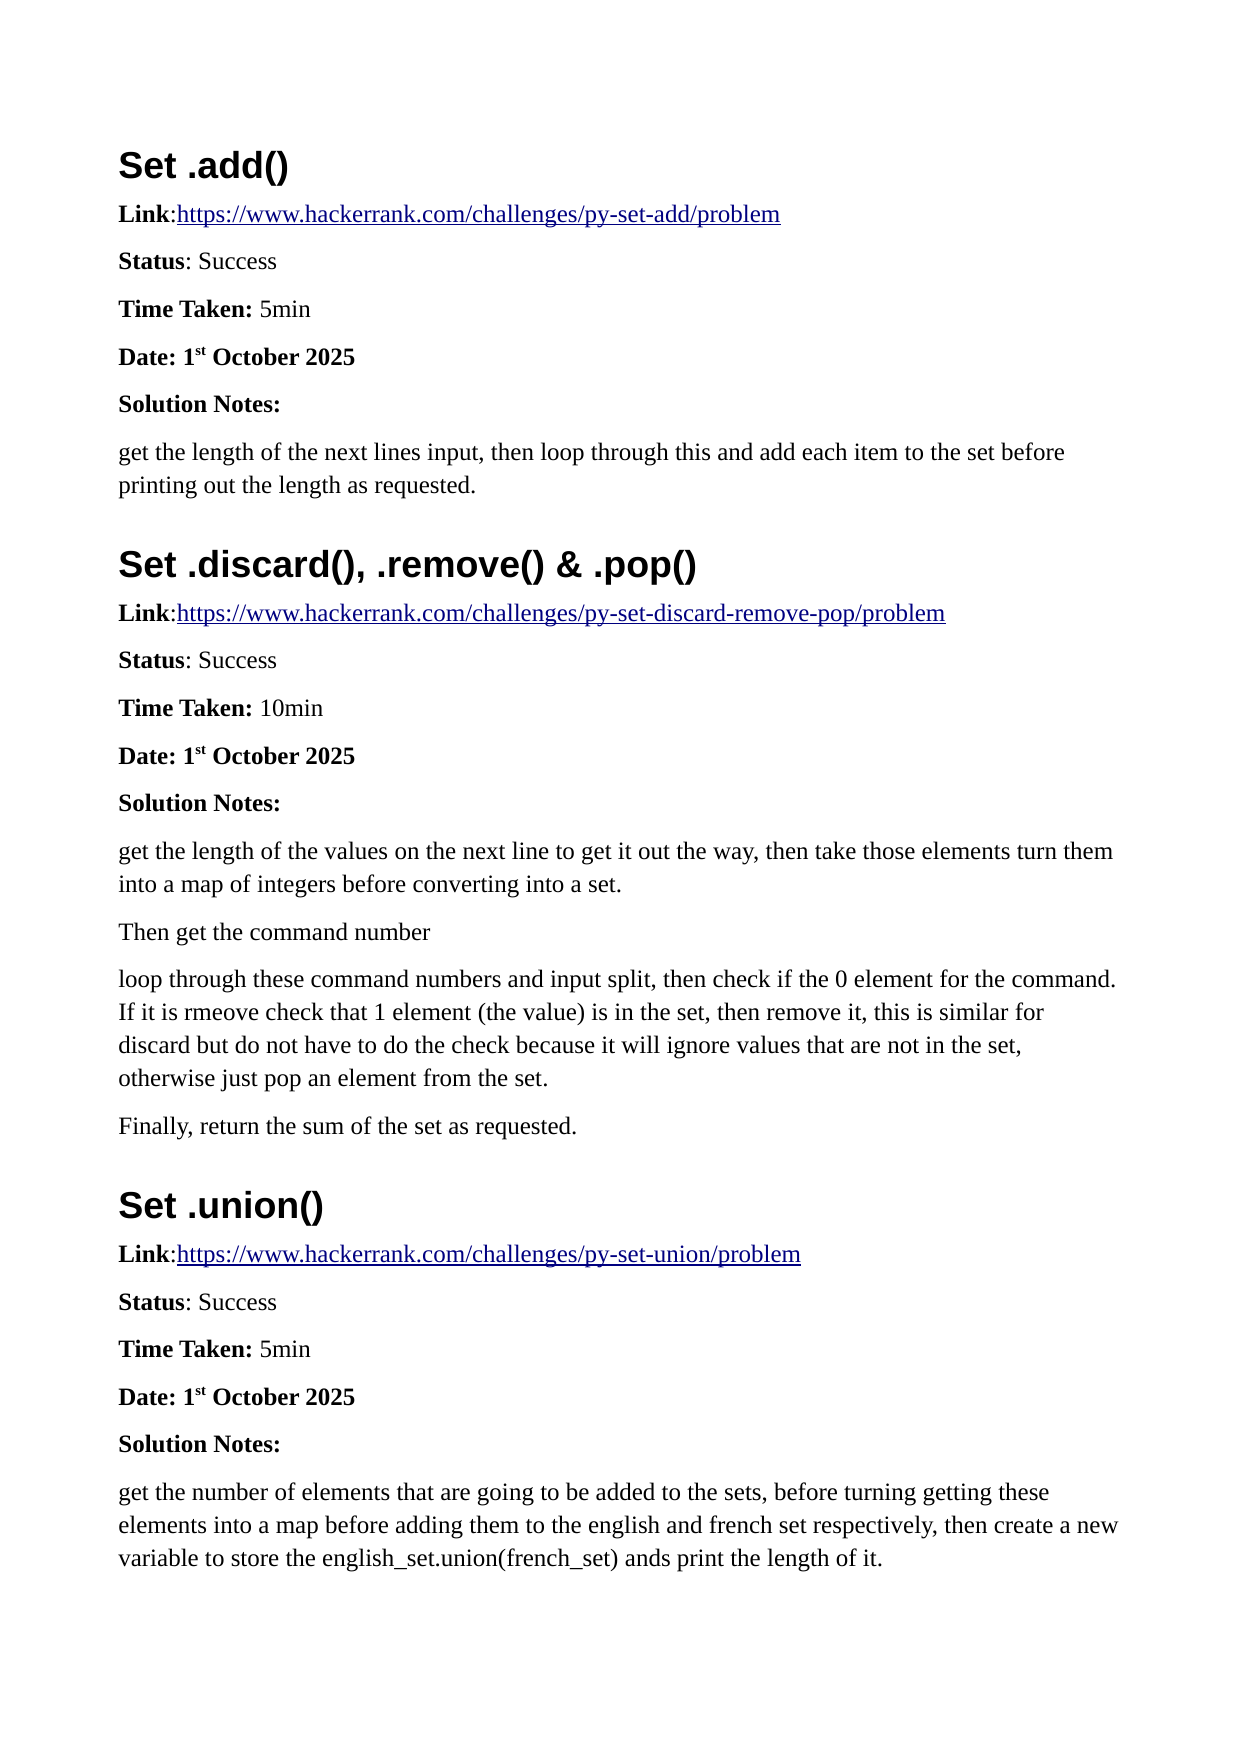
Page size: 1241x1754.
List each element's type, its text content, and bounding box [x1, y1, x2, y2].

text loop through these command numbers and input split, then check if the 0 element for the command. If it is rmeove check that 1 element (the value) is in the set, then remove it, this is similar for discard but do not have to do the check because it will ignore values that are not in the set, otherwise just pop an element from the set. [118, 964, 1122, 1092]
text Status: Success [118, 646, 1122, 674]
text Solution Notes: [118, 389, 1122, 418]
text Status: Success [118, 1287, 1122, 1316]
text get the length of the next lines input, then loop through this and add each item to the set before printing out the length as requested. [118, 437, 1122, 498]
text get the length of the values on the next line to get it out the way, then take those elements turn them into a map of integers before converting into a set. [118, 836, 1122, 898]
subtitle Set .add() [118, 143, 1122, 186]
text Time Taken: 5min [118, 294, 1122, 323]
text Date: 1st October 2025 [118, 1382, 1122, 1411]
text Time Taken: 10min [118, 693, 1122, 722]
text Solution Notes: [118, 1429, 1122, 1458]
text get the number of elements that are going to be added to the sets, before turning getting these elements into a map before adding them to the english and french set respectively, then create a new variable to store the english_set.union(french_set) ands print the length of it. [118, 1477, 1122, 1572]
text Link:https://www.hackerrank.com/challenges/py-set-add/problem [118, 199, 1122, 227]
subtitle Set .union() [118, 1183, 1122, 1227]
text Status: Success [118, 246, 1122, 275]
subtitle Set .discard(), .remove() & .pop() [118, 542, 1122, 586]
text Time Taken: 5min [118, 1334, 1122, 1363]
text Finally, return the sum of the set as requested. [118, 1111, 1122, 1140]
text Then get the command number [118, 917, 1122, 945]
text Link:https://www.hackerrank.com/challenges/py-set-union/problem [118, 1239, 1122, 1268]
text Solution Notes: [118, 788, 1122, 817]
text Date: 1st October 2025 [118, 342, 1122, 370]
text Link:https://www.hackerrank.com/challenges/py-set-discard-remove-pop/problem [118, 598, 1122, 627]
text Date: 1st October 2025 [118, 741, 1122, 769]
